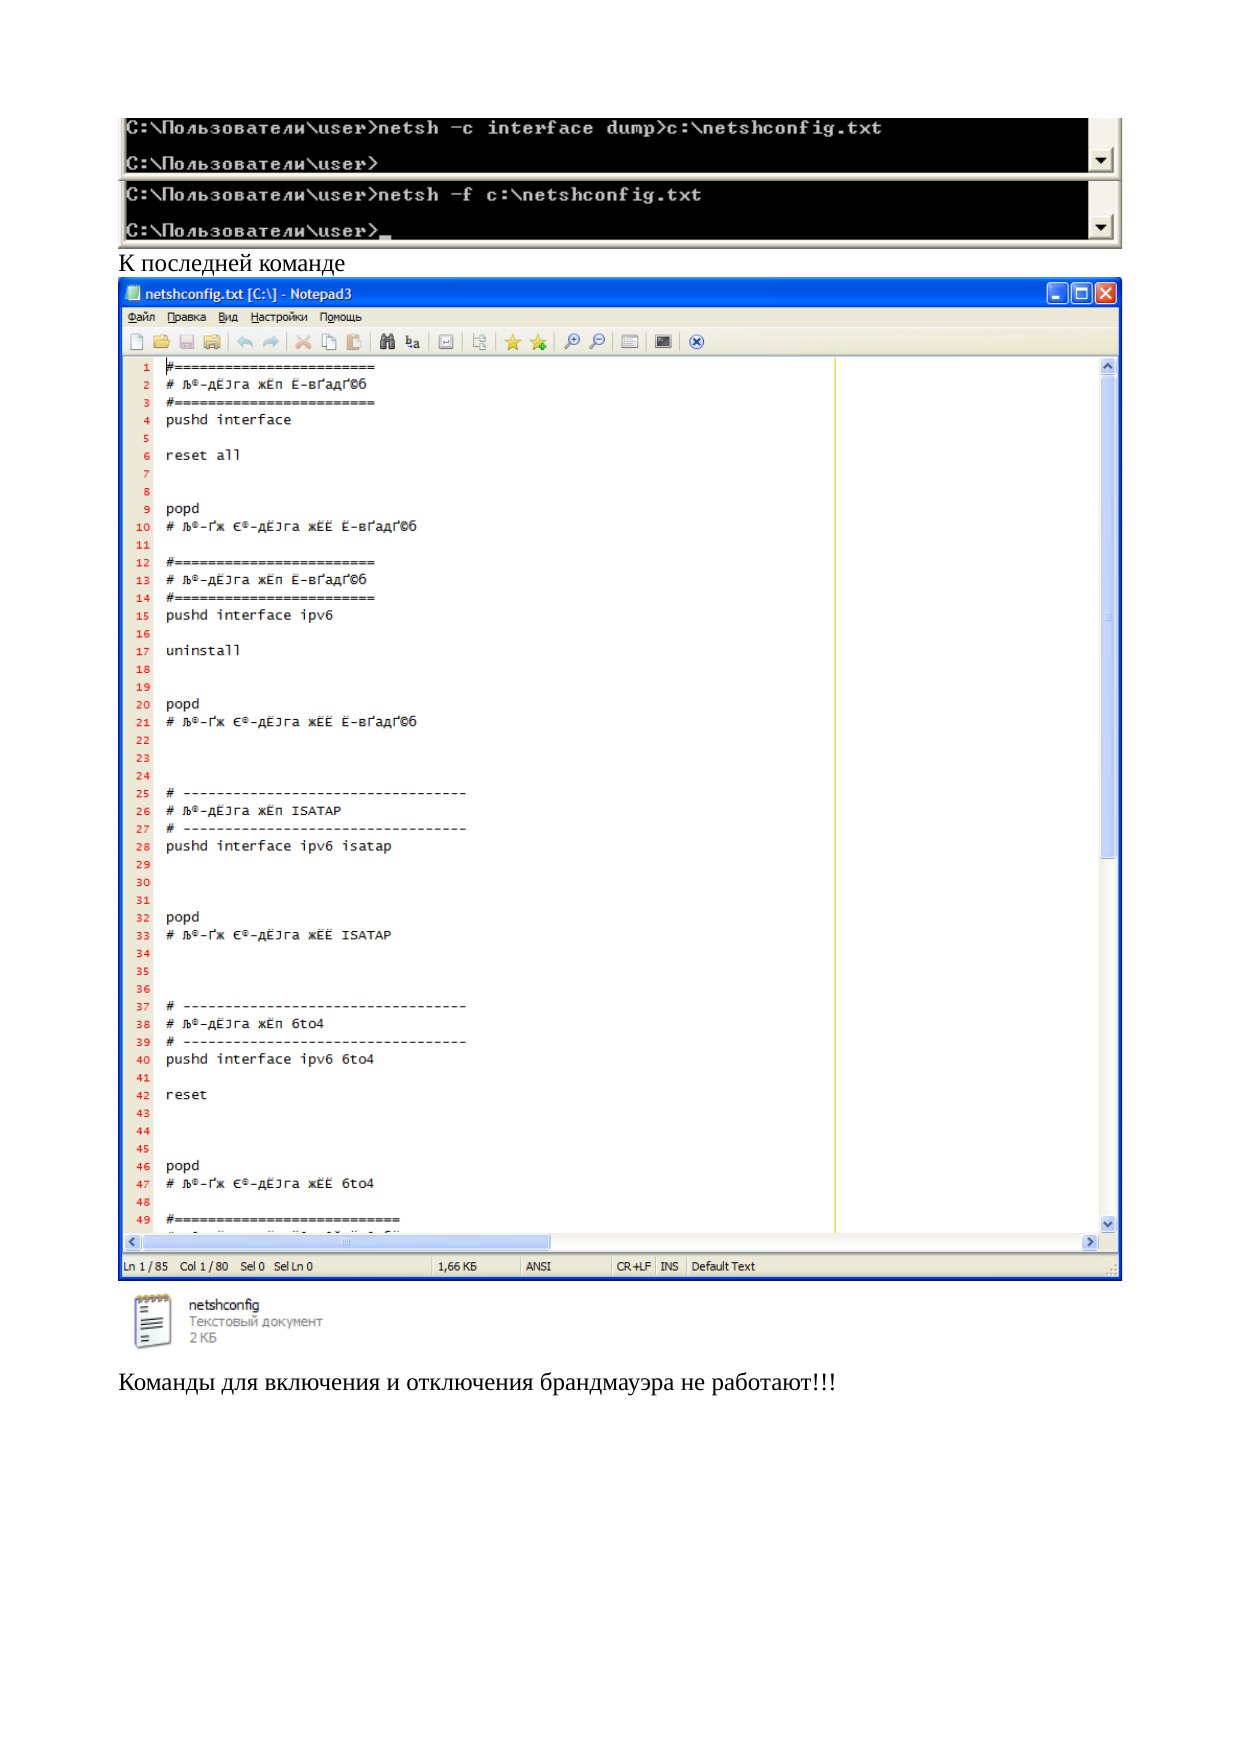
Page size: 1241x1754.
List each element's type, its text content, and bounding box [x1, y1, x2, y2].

picture [118, 277, 1123, 1356]
picture [118, 118, 1123, 249]
text Команды для включения и отключения брандмауэра не работают!!! [118, 1367, 1122, 1396]
text К последней команде [118, 249, 1122, 277]
